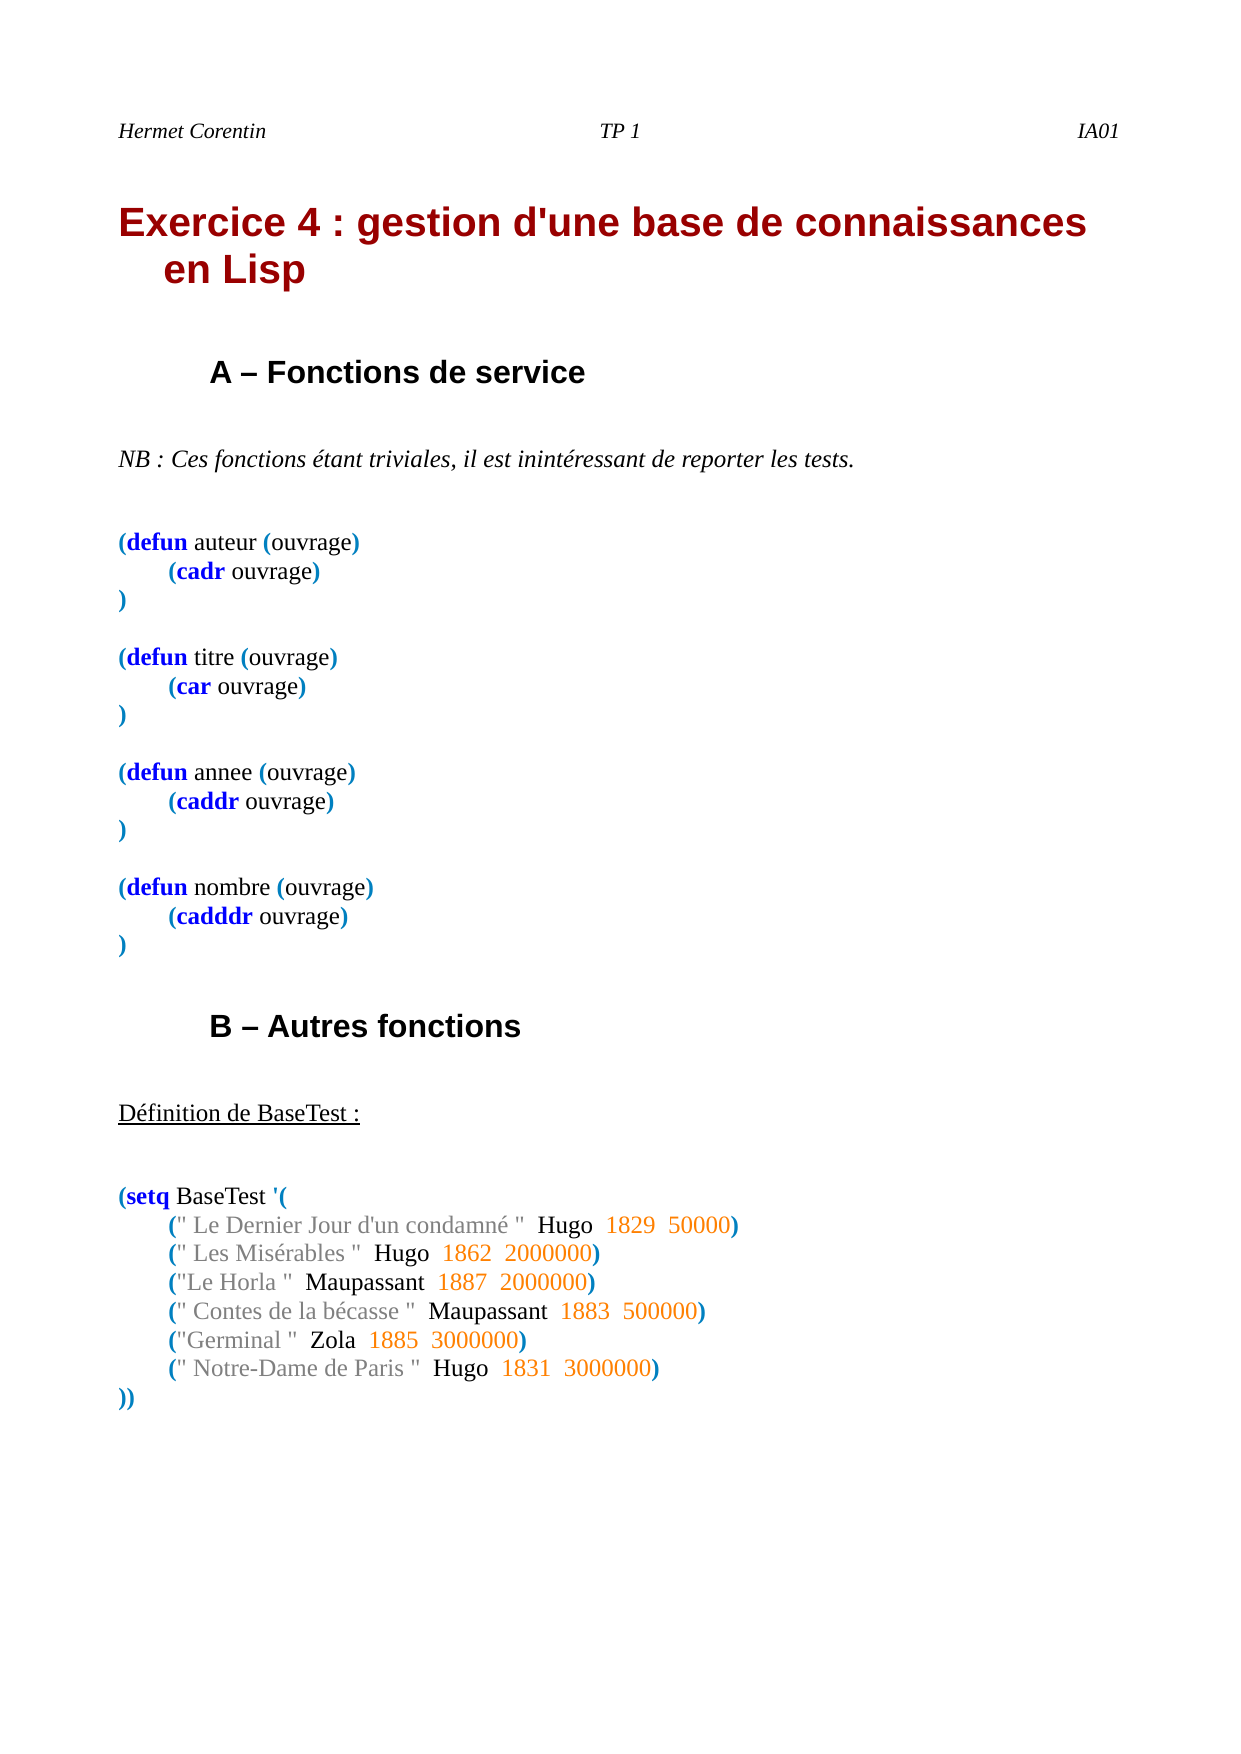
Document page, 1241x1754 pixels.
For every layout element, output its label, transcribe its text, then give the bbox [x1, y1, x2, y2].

text ) [118, 814, 1122, 843]
text (" Contes de la bécasse " Maupassant 1883 500000) [118, 1296, 1122, 1325]
text ) [118, 929, 1122, 958]
text (car ouvrage) [118, 671, 1122, 699]
text ) [118, 584, 1122, 613]
text (setq BaseTest '( [118, 1181, 1122, 1210]
subtitle A – Fonctions de service [209, 354, 1122, 391]
text (defun nombre (ouvrage) [118, 872, 1122, 901]
subtitle Exercice 4 : gestion d'une base de connaissances en Lisp [118, 198, 1122, 292]
text (cadr ouvrage) [118, 556, 1122, 584]
text (defun titre (ouvrage) [118, 642, 1122, 671]
text ("Germinal " Zola 1885 3000000) [118, 1325, 1122, 1353]
text NB : Ces fonctions étant triviales, il est inintéressant de reporter les tests. [118, 444, 1122, 473]
text Définition de BaseTest : [118, 1098, 1122, 1127]
text (" Le Dernier Jour d'un condamné " Hugo 1829 50000) [118, 1210, 1122, 1238]
text (defun auteur (ouvrage) [118, 527, 1122, 556]
text ("Le Horla " Maupassant 1887 2000000) [118, 1267, 1122, 1296]
text ) [118, 699, 1122, 728]
text (" Les Misérables " Hugo 1862 2000000) [118, 1238, 1122, 1267]
text )) [118, 1382, 1122, 1411]
text (caddr ouvrage) [118, 786, 1122, 814]
subtitle B – Autres fonctions [209, 1008, 1122, 1045]
text (cadddr ouvrage) [118, 901, 1122, 929]
text (defun annee (ouvrage) [118, 757, 1122, 786]
text (" Notre-Dame de Paris " Hugo 1831 3000000) [118, 1353, 1122, 1382]
